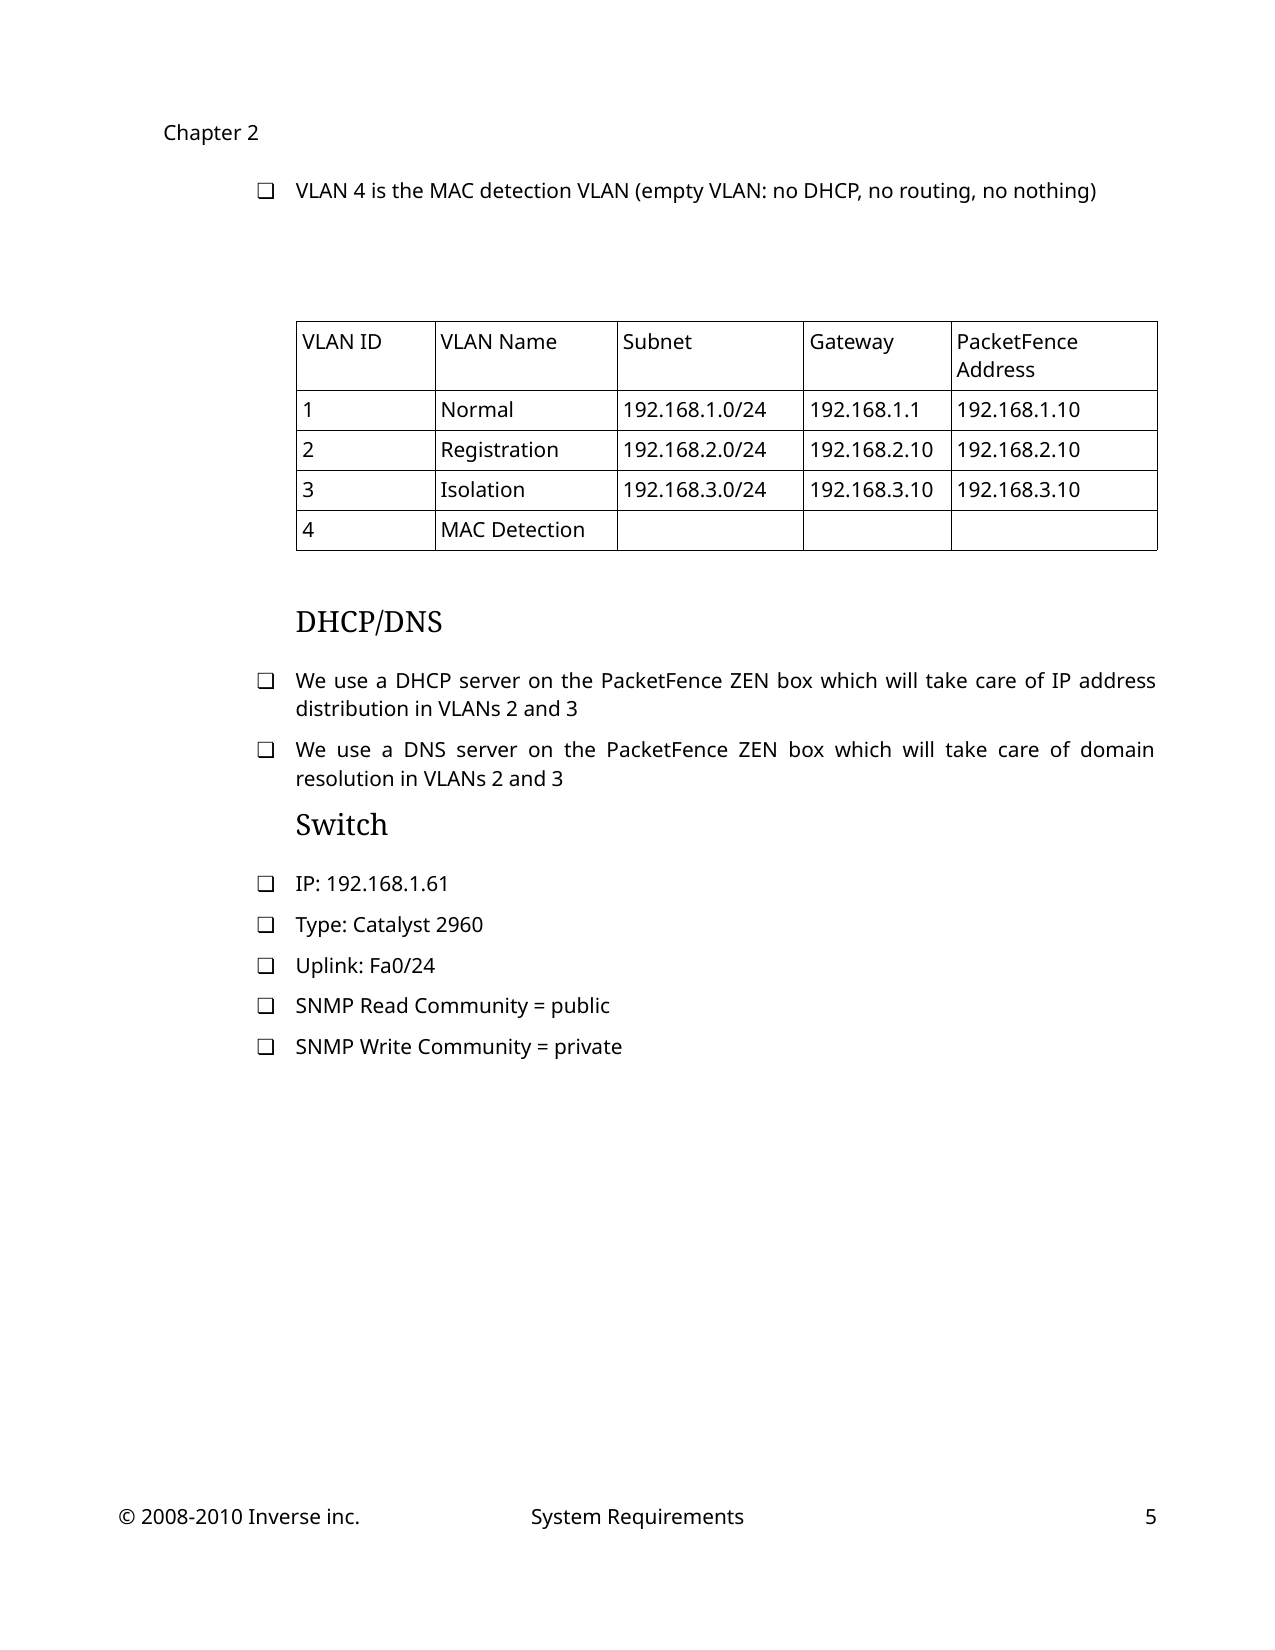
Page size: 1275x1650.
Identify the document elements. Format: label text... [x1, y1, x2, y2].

table_header VLAN ID [297, 322, 435, 389]
table_cell 2 [297, 431, 435, 469]
table_cell 192.168.1.10 [952, 391, 1157, 429]
table_cell 192.168.2.10 [804, 431, 951, 469]
table_cell 192.168.2.0/24 [618, 431, 803, 469]
table_cell [804, 511, 951, 549]
table_cell 192.168.3.10 [952, 471, 1157, 509]
table_header VLAN Name [436, 322, 617, 389]
list ❏ IP: 192.168.1.61 [256, 869, 1157, 898]
table_cell MAC Detection [436, 511, 617, 549]
table_cell 192.168.1.0/24 [618, 391, 803, 429]
table_cell 192.168.3.10 [804, 471, 951, 509]
table_cell 3 [297, 471, 435, 509]
table_cell Registration [436, 431, 617, 469]
list ❏ Type: Catalyst 2960 [256, 910, 1157, 938]
table_cell Isolation [436, 471, 617, 509]
table_header PacketFence Address [952, 322, 1157, 389]
list ❏ VLAN 4 is the MAC detection VLAN (empty VLAN: no DHCP, no routing, no nothing) [256, 176, 1157, 204]
subtitle Switch [295, 805, 1157, 844]
table_cell 192.168.2.10 [952, 431, 1157, 469]
list ❏ We use a DHCP server on the PacketFence ZEN box which will take care of IP address distribution in VLANs 2 and 3 [256, 666, 1157, 723]
list ❏ SNMP Read Community = public [256, 992, 1157, 1020]
table_cell [952, 511, 1157, 549]
list ❏ We use a DNS server on the PacketFence ZEN box which will take care of domain resolution in VLANs 2 and 3 [256, 735, 1157, 792]
table_cell 192.168.3.0/24 [618, 471, 803, 509]
table_header Subnet [618, 322, 803, 389]
table_cell [618, 511, 803, 549]
subtitle DHCP/DNS [295, 602, 1157, 641]
table_cell 192.168.1.1 [804, 391, 951, 429]
table_cell 4 [297, 511, 435, 549]
table_cell Normal [436, 391, 617, 429]
list ❏ Uplink: Fa0/24 [256, 951, 1157, 979]
table_header Gateway [804, 322, 951, 389]
list ❏ SNMP Write Community = private [256, 1032, 1157, 1061]
table_cell 1 [297, 391, 435, 429]
